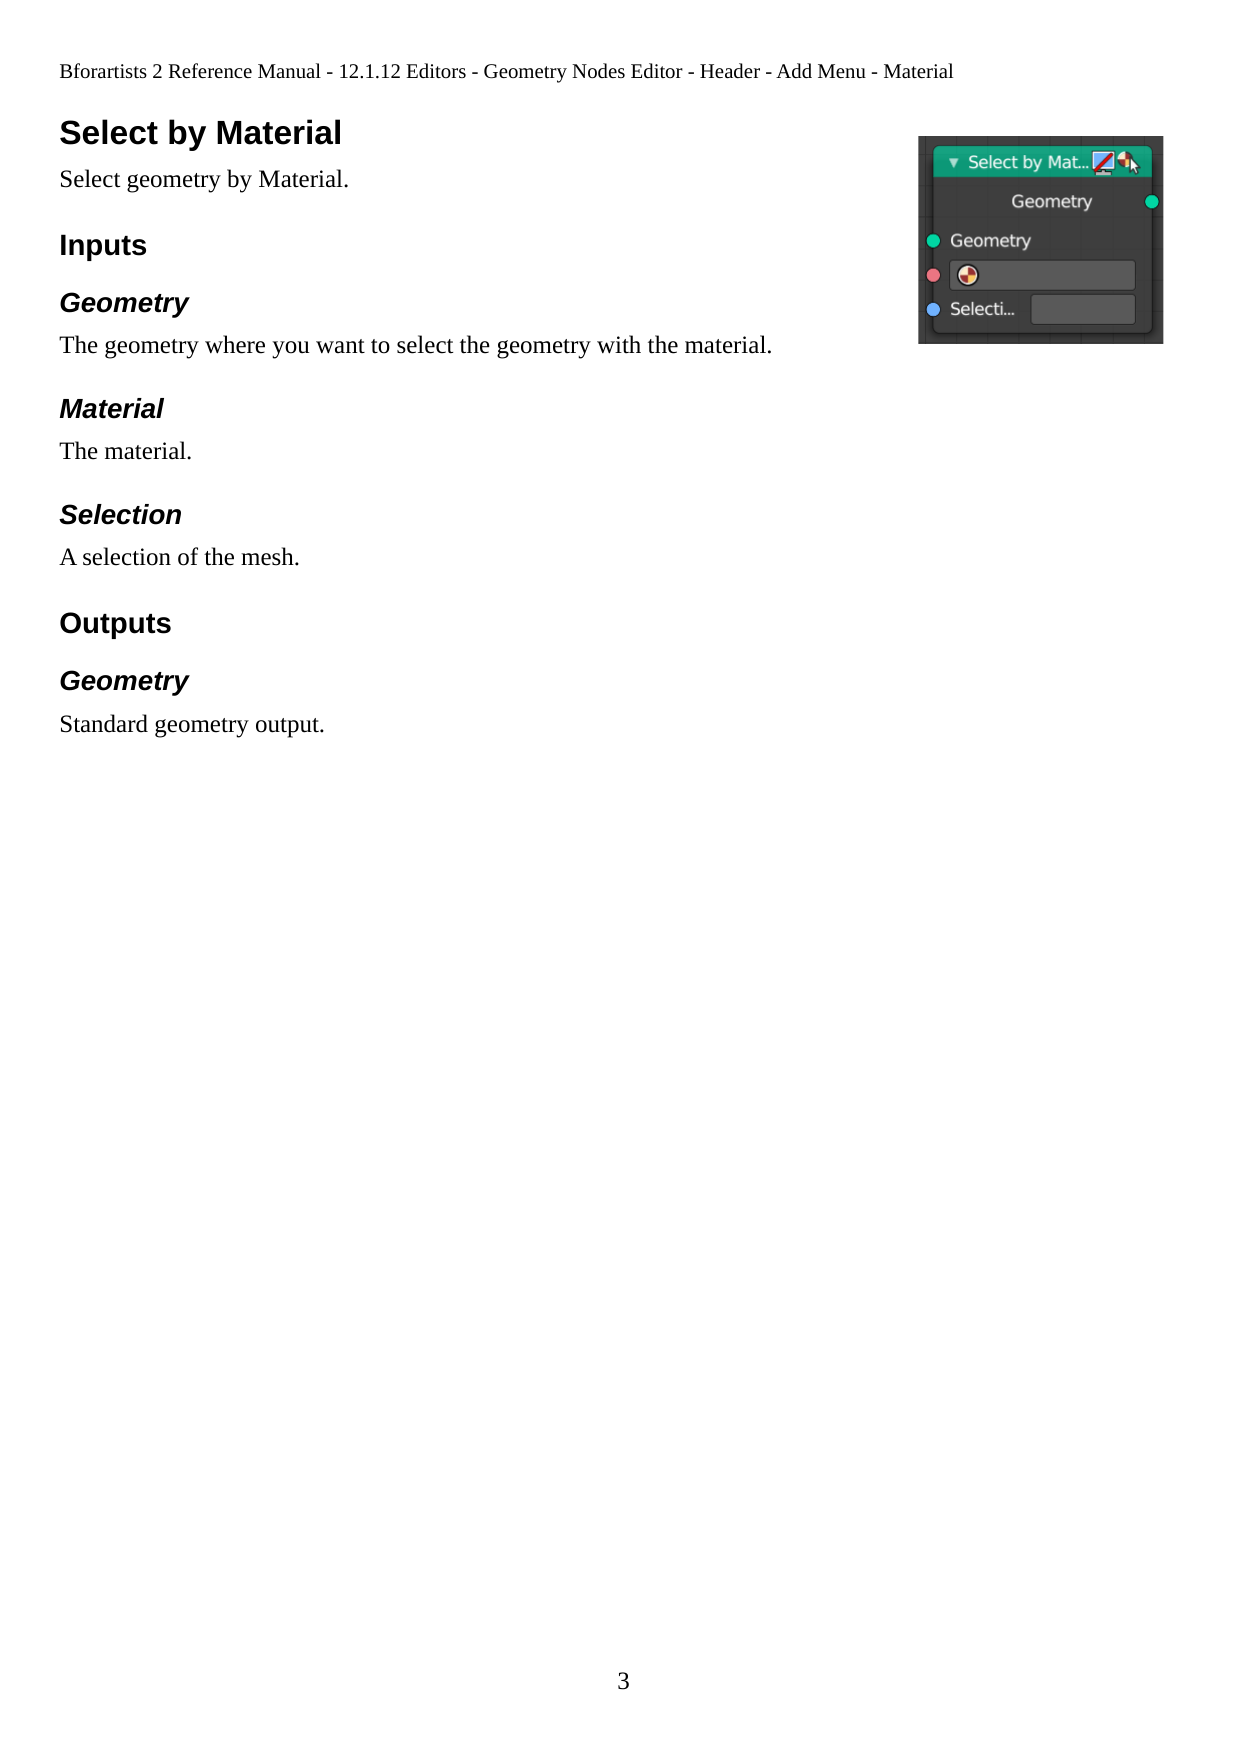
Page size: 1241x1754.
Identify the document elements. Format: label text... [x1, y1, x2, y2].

subtitle Select by Material [59, 113, 1181, 151]
subtitle Geometry [59, 665, 1181, 697]
subtitle Material [59, 392, 1181, 424]
subtitle [1164, 286, 1181, 318]
text A selection of the mesh. [59, 542, 1181, 571]
subtitle [1164, 227, 1181, 261]
text Standard geometry output. [59, 709, 1181, 738]
text The material. [59, 436, 1181, 465]
subtitle Geometry [59, 286, 918, 318]
picture [918, 136, 1164, 344]
text The geometry where you want to select the geometry with the material. [59, 331, 1181, 359]
subtitle Outputs [59, 606, 1181, 640]
text Select geometry by Material. [59, 164, 918, 192]
subtitle Inputs [59, 227, 918, 261]
subtitle Selection [59, 498, 1181, 530]
